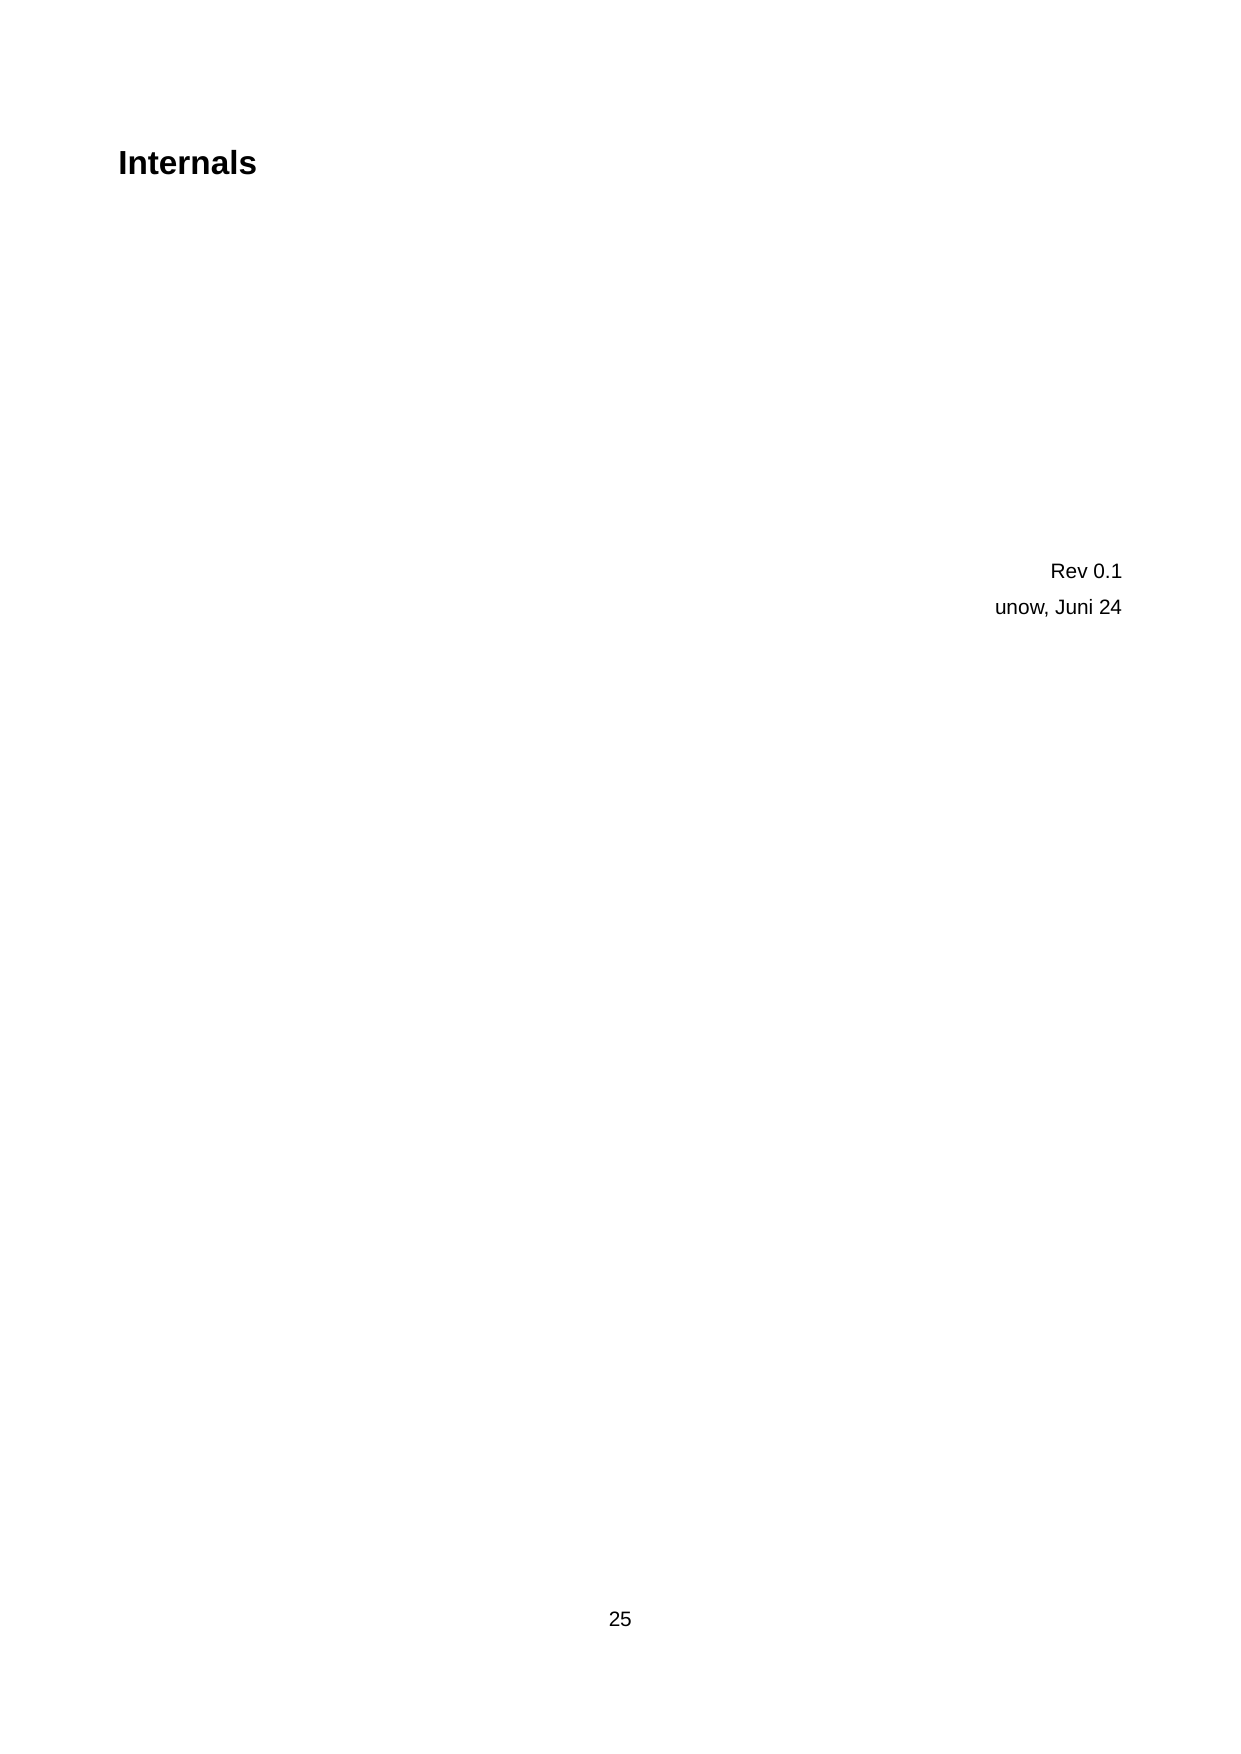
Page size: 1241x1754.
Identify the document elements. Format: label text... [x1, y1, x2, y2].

text unow, Juni 24 [118, 595, 1122, 619]
text Rev 0.1 [118, 558, 1122, 582]
subtitle Internals [118, 143, 1122, 182]
